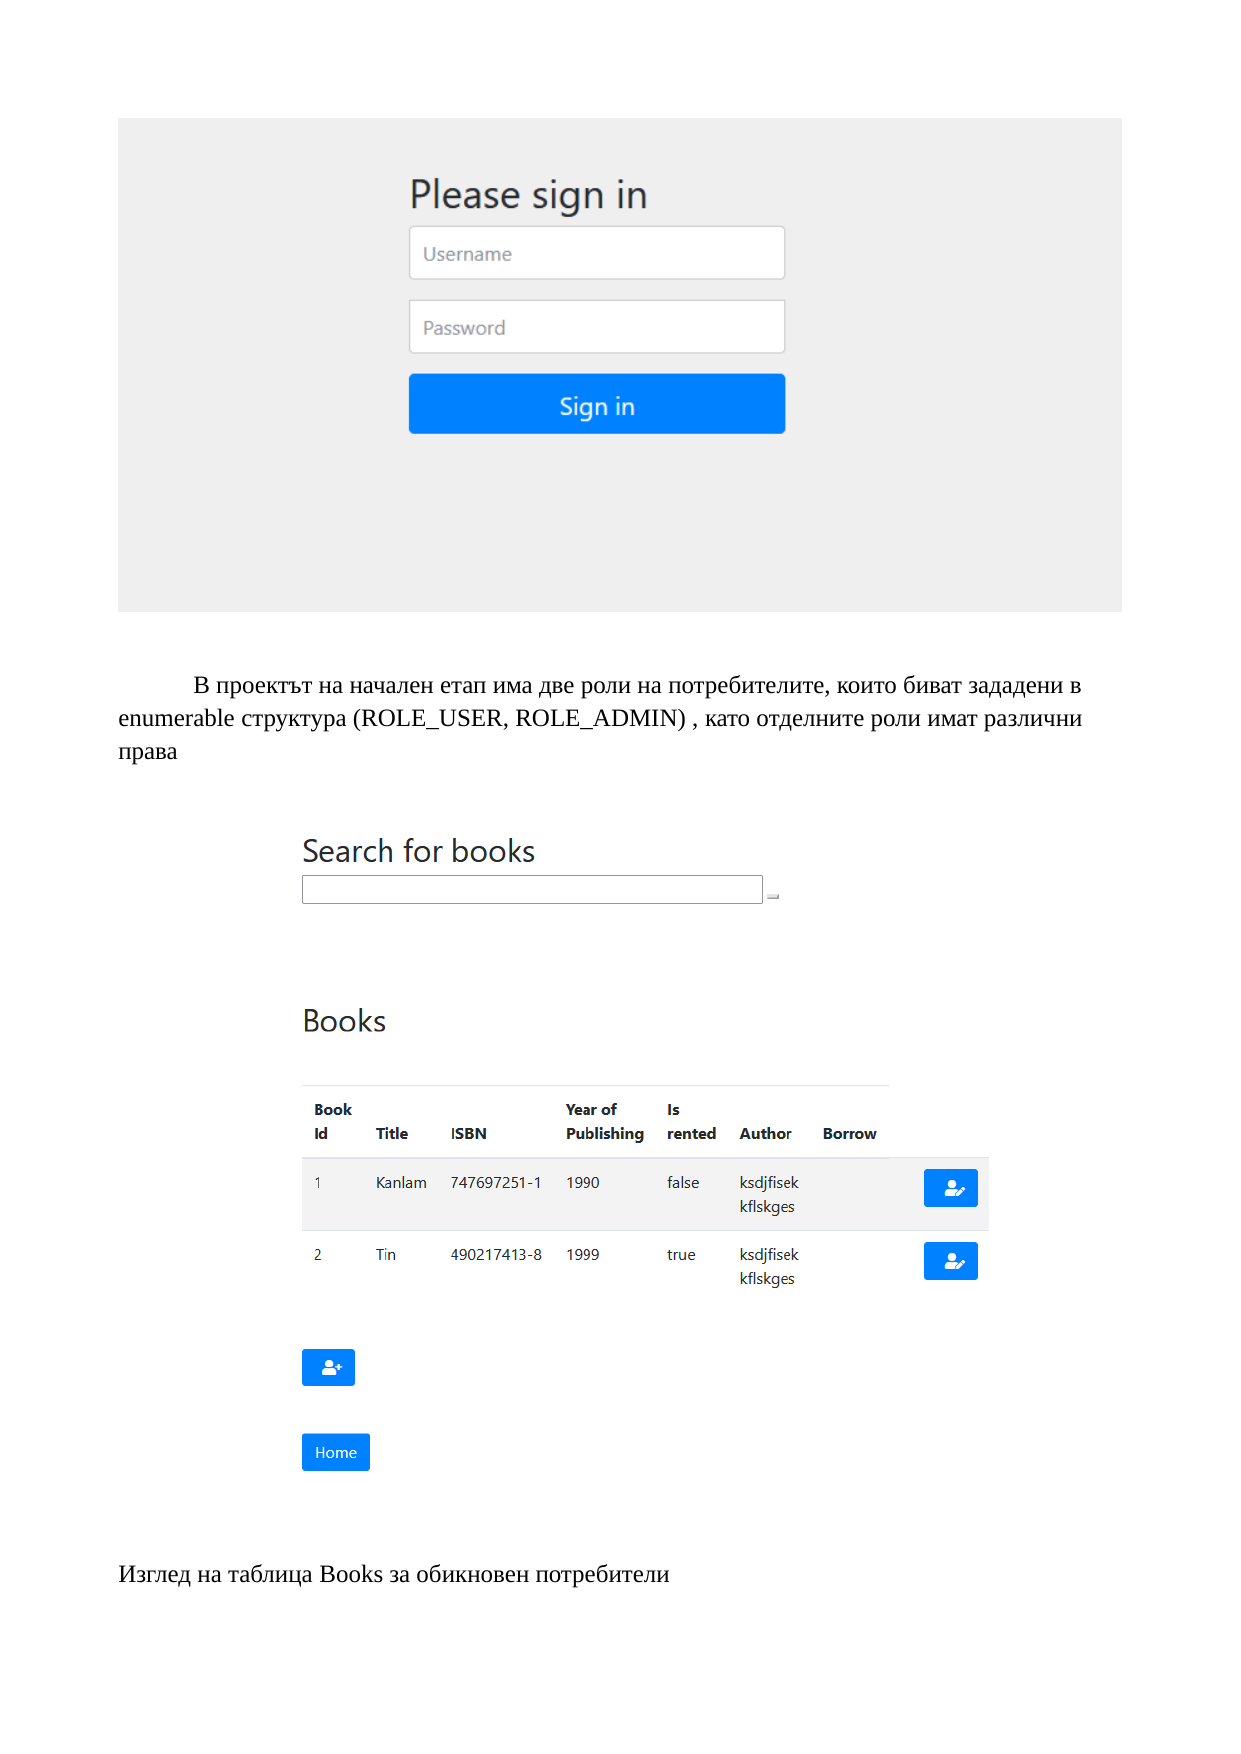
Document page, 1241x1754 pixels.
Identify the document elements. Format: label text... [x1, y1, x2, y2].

text В проектът на начален етап има две роли на потребителите, които биват зададени в enumerable структура (ROLE_USER, ROLE_ADMIN) , като отделните роли имат различни права [118, 670, 1122, 765]
text Изглед на таблица Books за обикновен потребители [118, 1559, 1122, 1587]
picture [118, 118, 1123, 612]
picture [118, 831, 1123, 1501]
